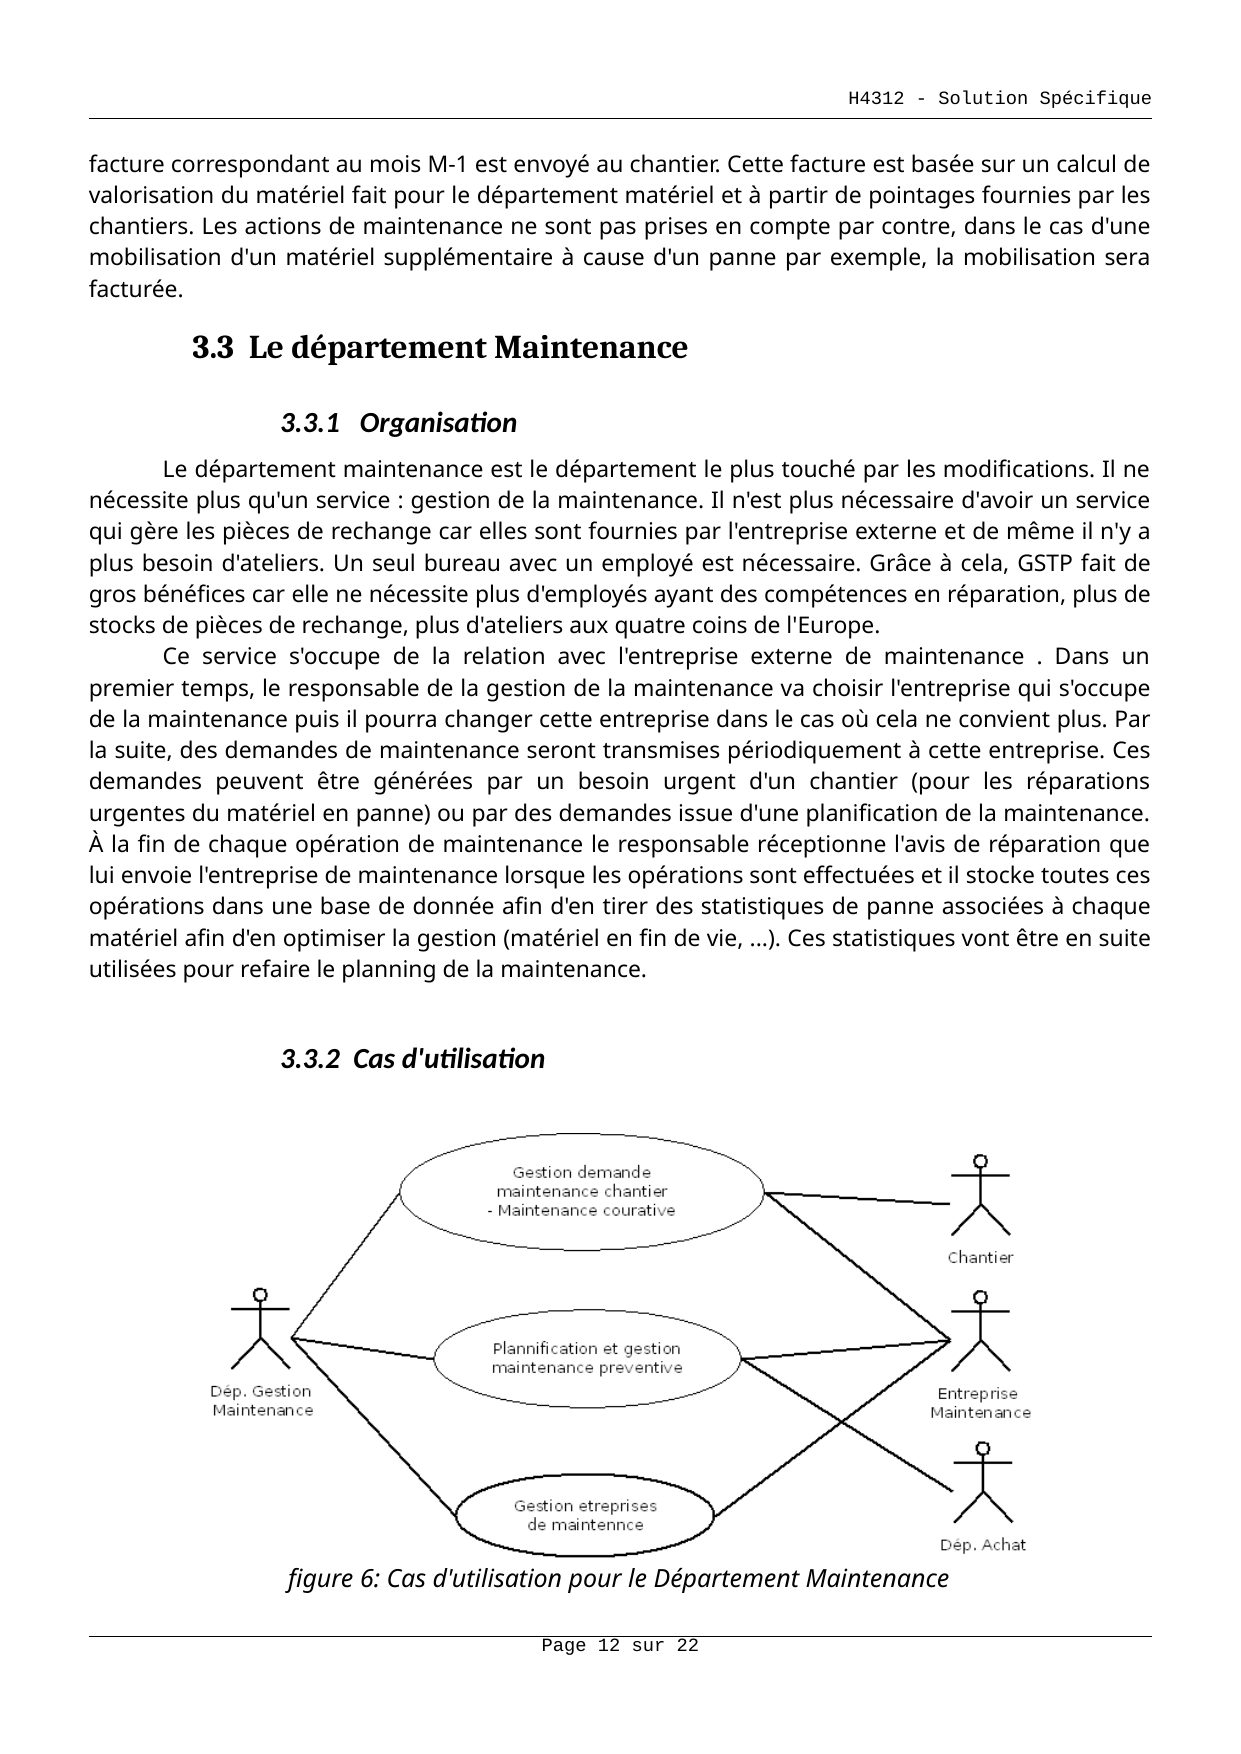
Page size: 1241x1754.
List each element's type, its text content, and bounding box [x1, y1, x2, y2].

text Ce service s'occupe de la relation avec l'entreprise externe de maintenance . Dans un premier temps, le responsable de la gestion de la maintenance va choisir l'entreprise qui s'occupe de la maintenance puis il pourra changer cette entreprise dans le cas où cela ne convient plus. Par la suite, des demandes de maintenance seront transmises périodiquement à cette entreprise. Ces demandes peuvent être générées par un besoin urgent d'un chantier (pour les réparations urgentes du matériel en panne) ou par des demandes issue d'une planification de la maintenance. À la fin de chaque opération de maintenance le responsable réceptionne l'avis de réparation que lui envoie l'entreprise de maintenance lorsque les opérations sont effectuées et il stocke toutes ces opérations dans une base de donnée afin d'en tirer des statistiques de panne associées à chaque matériel afin d'en optimiser la gestion (matériel en fin de vie, ...). Ces statistiques vont être en suite utilisées pour refaire le planning de la maintenance. [88, 640, 1152, 984]
subtitle Organisation [280, 404, 1152, 440]
subtitle Cas d'utilisation [280, 1040, 1152, 1076]
text figure 6: Cas d'utilisation pour le Département Maintenance [208, 1561, 1032, 1594]
text facture correspondant au mois M-1 est envoyé au chantier. Cette facture est basée sur un calcul de valorisation du matériel fait pour le département matériel et à partir de pointages fournies par les chantiers. Les actions de maintenance ne sont pas prises en compte par contre, dans le cas d'une mobilisation d'un matériel supplémentaire à cause d'un panne par exemple, la mobilisation sera facturée. [88, 147, 1152, 304]
text Le département maintenance est le département le plus touché par les modifications. Il ne nécessite plus qu'un service : gestion de la maintenance. Il n'est plus nécessaire d'avoir un service qui gère les pièces de rechange car elles sont fournies par l'entreprise externe et de même il n'y a plus besoin d'ateliers. Un seul bureau avec un employé est nécessaire. Grâce à cela, GSTP fait de gros bénéfices car elle ne nécessite plus d'employés ayant des compétences en réparation, plus de stocks de pièces de rechange, plus d'ateliers aux quatre coins de l'Europe. [88, 453, 1152, 640]
picture [208, 1133, 1033, 1561]
subtitle Le département Maintenance [133, 329, 1152, 367]
